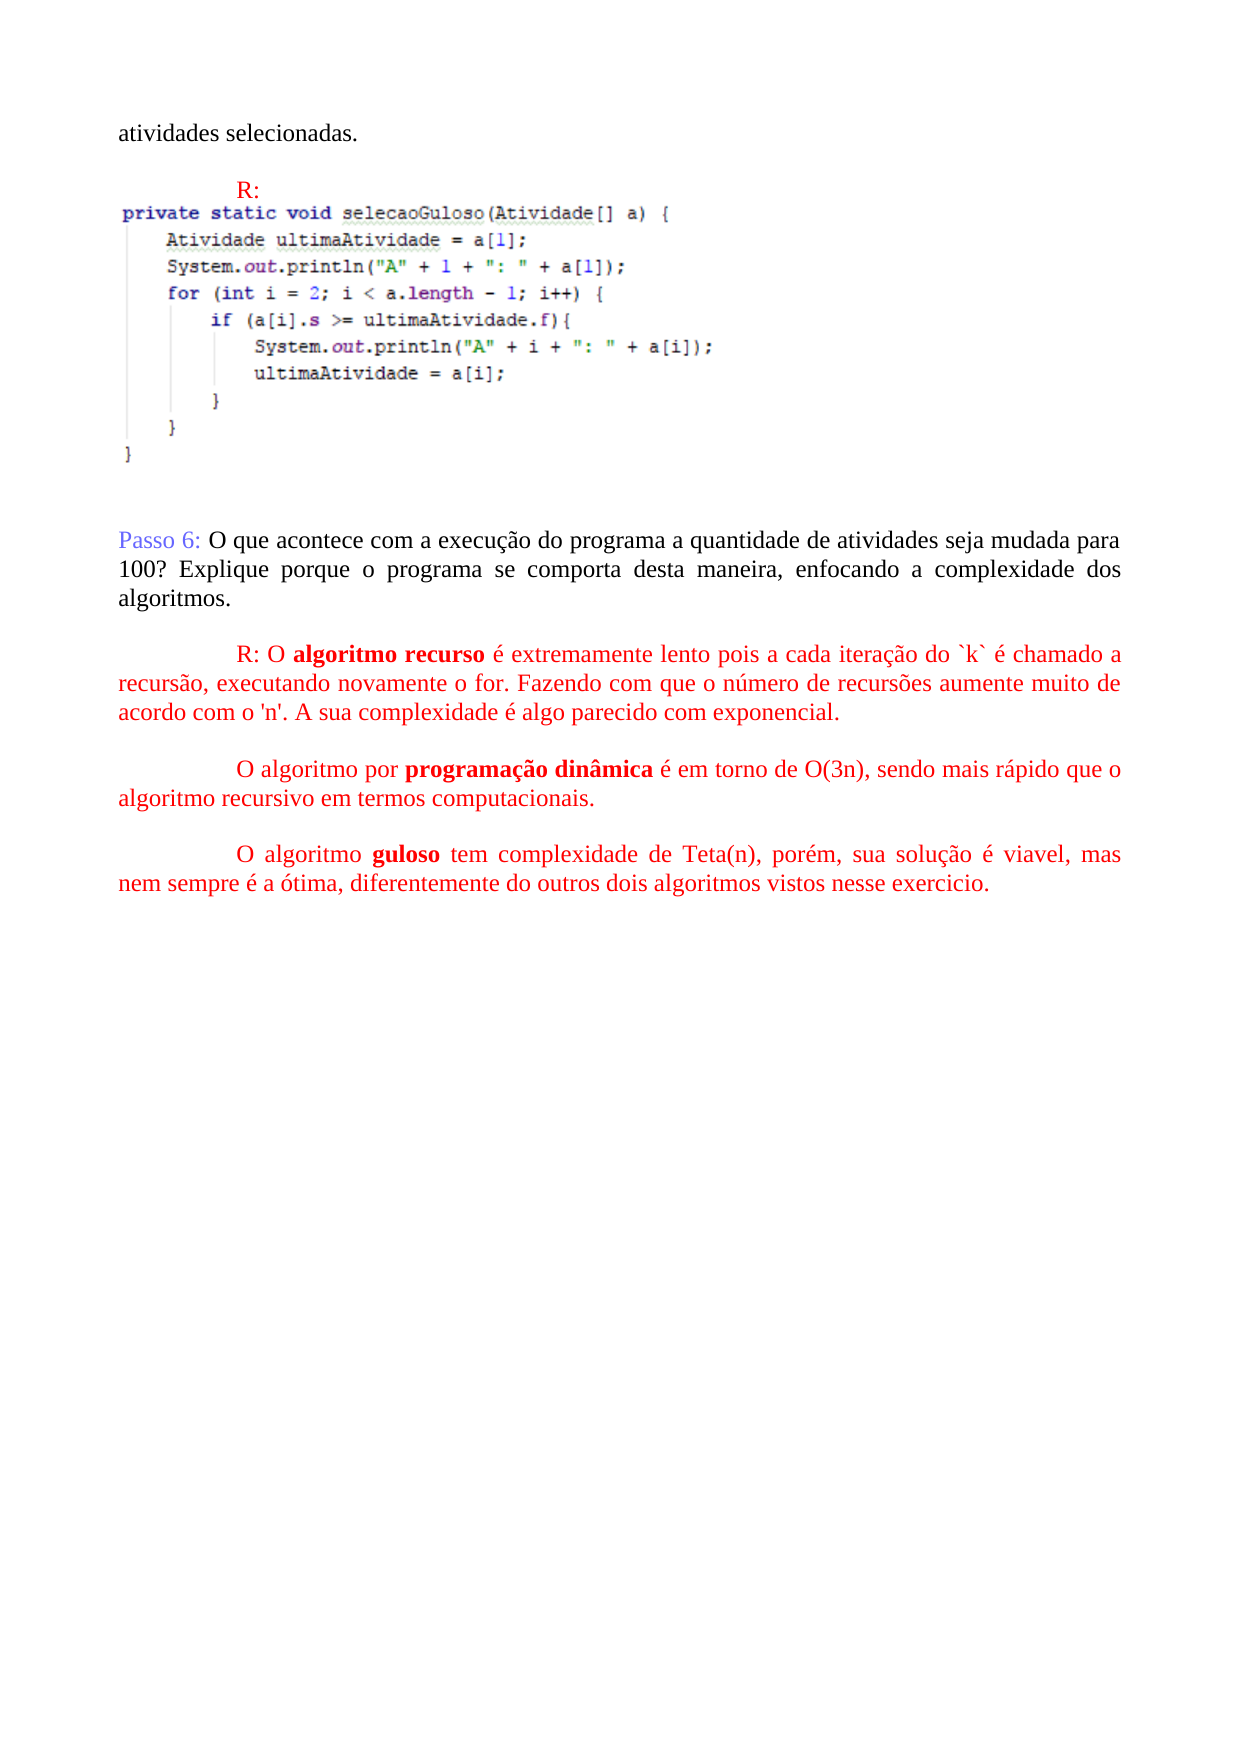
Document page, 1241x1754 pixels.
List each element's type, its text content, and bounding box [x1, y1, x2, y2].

text atividades selecionadas. [118, 118, 1122, 147]
text R: O algoritmo recurso é extremamente lento pois a cada iteração do `k` é chamado a recursão, executando novamente o for. Fazendo com que o número de recursões aumente muito de acordo com o 'n'. A sua complexidade é algo parecido com exponencial. [118, 639, 1122, 726]
text Passo 6: O que acontece com a execução do programa a quantidade de atividades seja mudada para 100? Explique porque o programa se comporta desta maneira, enfocando a complexidade dos algoritmos. [118, 525, 1122, 612]
text O algoritmo por programação dinâmica é em torno de O(3n), sendo mais rápido que o algoritmo recursivo em termos computacionais. [118, 754, 1122, 811]
text O algoritmo guloso tem complexidade de Teta(n), porém, sua solução é viavel, mas nem sempre é a ótima, diferentemente do outros dois algoritmos vistos nesse exercicio. [118, 839, 1122, 897]
text R: [118, 175, 1122, 204]
